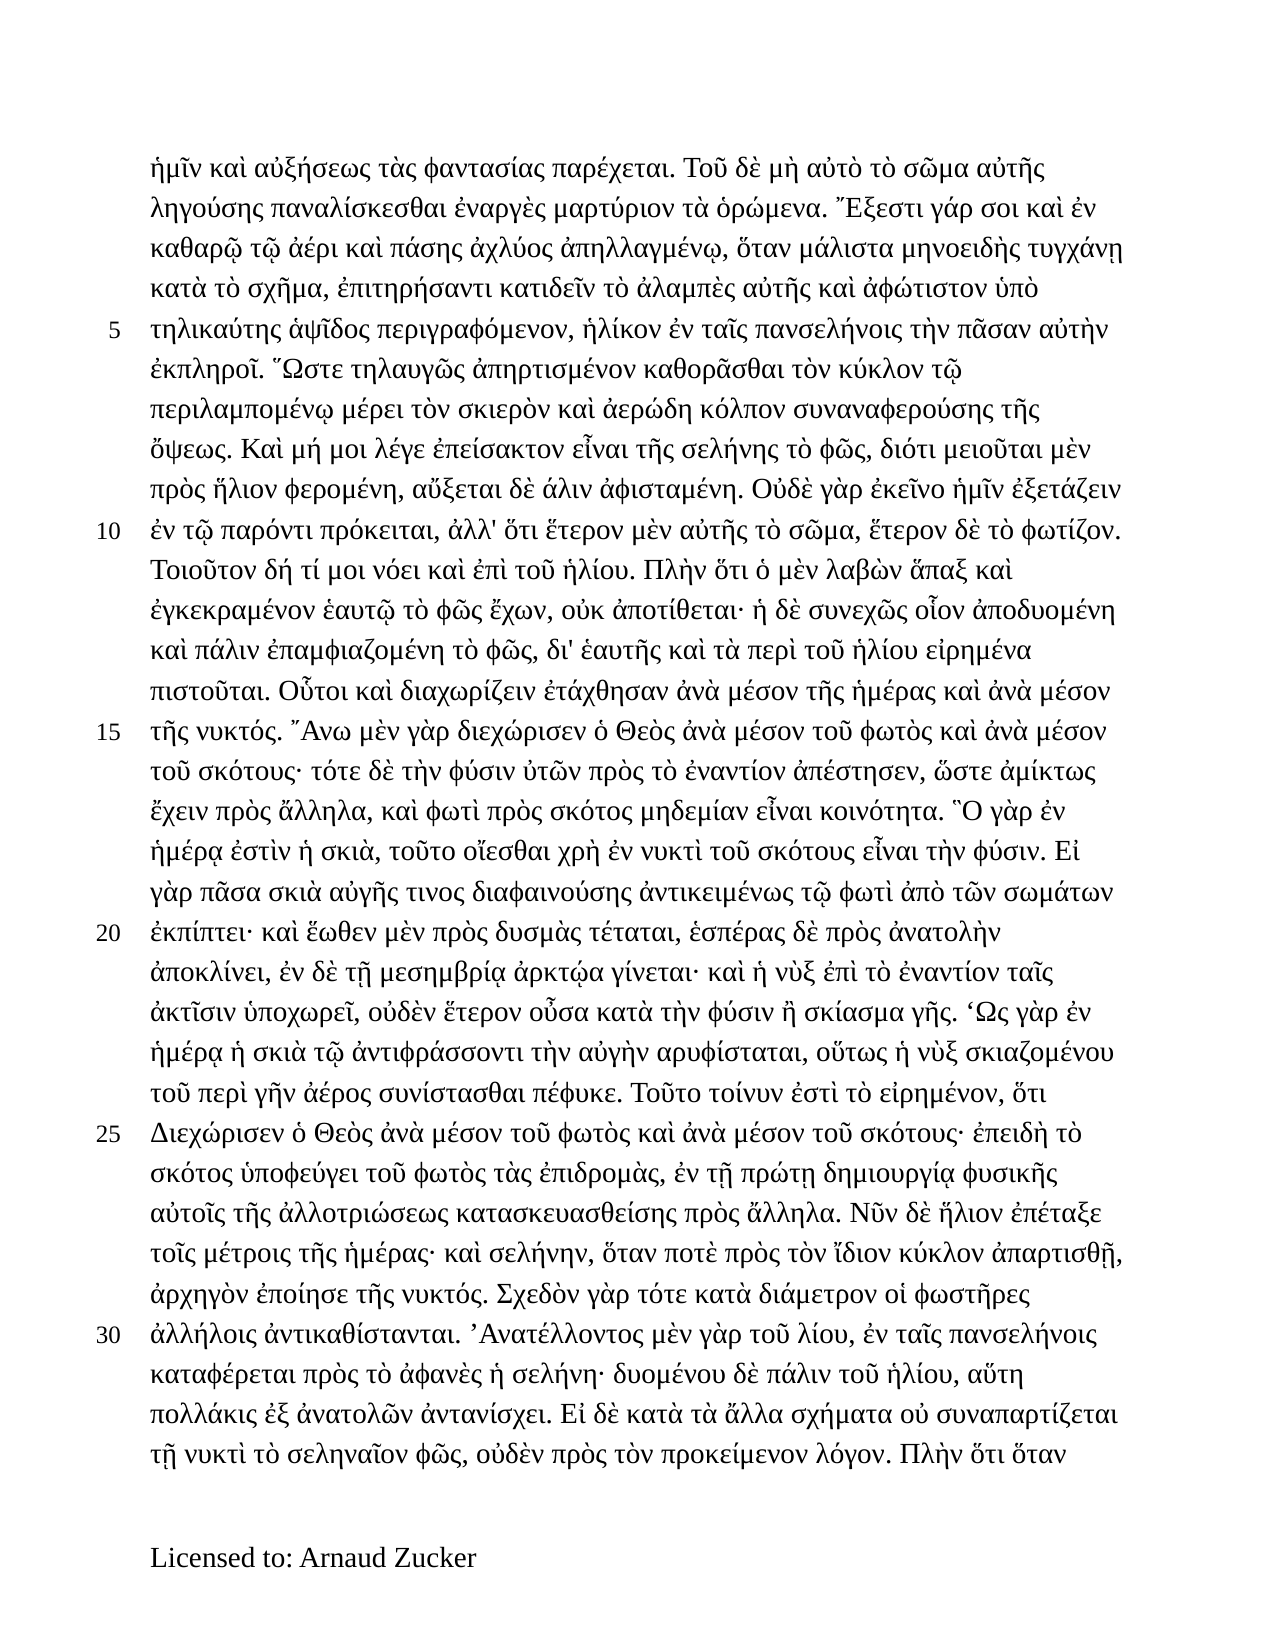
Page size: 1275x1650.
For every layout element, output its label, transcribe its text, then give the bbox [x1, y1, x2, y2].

text ἡμῖν καὶ αὐξήσεως τὰς ϕαντασίας παρέχεται. Τοῦ δὲ μὴ αὐτὸ τὸ σῶμα αὐτῆς ληγούσης παναλίσκεσθαι ἐναργὲς μαρτύριον τὰ ὁρώμενα. ῎Εξεστι γάρ σοι καὶ ἐν καθαρῷ τῷ ἀέρι καὶ πάσης ἀχλύος ἀπηλλαγμένῳ, ὅταν μάλιστα μηνοειδὴς τυγχάνῃ κατὰ τὸ σχῆμα, ἐπιτηρήσαντι κατιδεῖν τὸ ἀλαμπὲς αὐτῆς καὶ ἀϕώτιστον ὑπὸ τηλικαύτης ἁψῖδος περιγραϕόμενον, ἡλίκον ἐν ταῖς πανσελήνοις τὴν πᾶσαν αὐτὴν ἐκπληροῖ. ῞Ωστε τηλαυγῶς ἀπηρτισμένον καθορᾶσθαι τὸν κύκλον τῷ περιλαμπομένῳ μέρει τὸν σκιερὸν καὶ ἀερώδη κόλπον συναναϕερούσης τῆς ὄψεως. Καὶ μή μοι λέγε ἐπείσακτον εἶναι τῆς σελήνης τὸ ϕῶς, διότι μειοῦται μὲν πρὸς ἥλιον ϕερομένη, αὔξεται δὲ άλιν ἀϕισταμένη. Οὐδὲ γὰρ ἐκεῖνο ἡμῖν ἐξετάζειν ἐν τῷ παρόντι πρόκειται, ἀλλ' ὅτι ἕτερον μὲν αὐτῆς τὸ σῶμα, ἕτερον δὲ τὸ ϕωτίζον. Τοιοῦτον δή τί μοι νόει καὶ ἐπὶ τοῦ ἡλίου. Πλὴν ὅτι ὁ μὲν λαβὼν ἅπαξ καὶ ἐγκεκραμένον ἑαυτῷ τὸ ϕῶς ἔχων, οὐκ ἀποτίθεται· ἡ δὲ συνεχῶς οἷον ἀποδυομένη καὶ πάλιν ἐπαμϕιαζομένη τὸ ϕῶς, δι' ἑαυτῆς καὶ τὰ περὶ τοῦ ἡλίου εἰρημένα πιστοῦται. Οὗτοι καὶ διαχωρίζειν ἐτάχθησαν ἀνὰ μέσον τῆς ἡμέρας καὶ ἀνὰ μέσον τῆς νυκτός. ῎Ανω μὲν γὰρ διεχώρισεν ὁ Θεὸς ἀνὰ μέσον τοῦ ϕωτὸς καὶ ἀνὰ μέσον τοῦ σκότους· τότε δὲ τὴν ϕύσιν ὐτῶν πρὸς τὸ ἐναντίον ἀπέστησεν, ὥστε ἀμίκτως ἔχειν πρὸς ἄλληλα, καὶ ϕωτὶ πρὸς σκότος μηδεμίαν εἶναι κοινότητα. ῝Ο γὰρ ἐν ἡμέρᾳ ἐστὶν ἡ σκιὰ, τοῦτο οἴεσθαι χρὴ ἐν νυκτὶ τοῦ σκότους εἶναι τὴν ϕύσιν. Εἰ γὰρ πᾶσα σκιὰ αὐγῆς τινος διαϕαινούσης ἀντικειμένως τῷ ϕωτὶ ἀπὸ τῶν σωμάτων ἐκπίπτει· καὶ ἕωθεν μὲν πρὸς δυσμὰς τέταται, ἑσπέρας δὲ πρὸς ἀνατολὴν ἀποκλίνει, ἐν δὲ τῇ μεσημβρίᾳ ἀρκτῴα γίνεται· καὶ ἡ νὺξ ἐπὶ τὸ ἐναντίον ταῖς ἀκτῖσιν ὑποχωρεῖ, οὐδὲν ἕτερον οὖσα κατὰ τὴν ϕύσιν ἢ σκίασμα γῆς. ‘Ως γὰρ ἐν ἡμέρᾳ ἡ σκιὰ τῷ ἀντιϕράσσοντι τὴν αὐγὴν αρυϕίσταται, οὕτως ἡ νὺξ σκιαζομένου τοῦ περὶ γῆν ἀέρος συνίστασθαι πέϕυκε. Τοῦτο τοίνυν ἐστὶ τὸ εἰρημένον, ὅτι Διεχώρισεν ὁ Θεὸς ἀνὰ μέσον τοῦ ϕωτὸς καὶ ἀνὰ μέσον τοῦ σκότους· ἐπειδὴ τὸ σκότος ὑποϕεύγει τοῦ ϕωτὸς τὰς ἐπιδρομὰς, ἐν τῇ πρώτῃ δημιουργίᾳ ϕυσικῆς αὐτοῖς τῆς ἀλλοτριώσεως κατασκευασθείσης πρὸς ἄλληλα. Νῦν δὲ ἥλιον ἐπέταξε τοῖς μέτροις τῆς ἡμέρας· καὶ σελήνην, ὅταν ποτὲ πρὸς τὸν ἴδιον κύκλον ἀπαρτισθῇ, ἀρχηγὸν ἐποίησε τῆς νυκτός. Σχεδὸν γὰρ τότε κατὰ διάμετρον οἱ ϕωστῆρες ἀλλήλοις ἀντικαθίστανται. ’Ανατέλλοντος μὲν γὰρ τοῦ λίου, ἐν ταῖς πανσελήνοις καταϕέρεται πρὸς τὸ ἀϕανὲς ἡ σελήνη· δυομένου δὲ πάλιν τοῦ ἡλίου, αὕτη πολλάκις ἐξ ἀνατολῶν ἀντανίσχει. Εἰ δὲ κατὰ τὰ ἄλλα σχήματα οὐ συναπαρτίζεται τῇ νυκτὶ τὸ σεληναῖον ϕῶς, οὐδὲν πρὸς τὸν προκείμενον λόγον. Πλὴν ὅτι ὅταν [150, 150, 1125, 1470]
